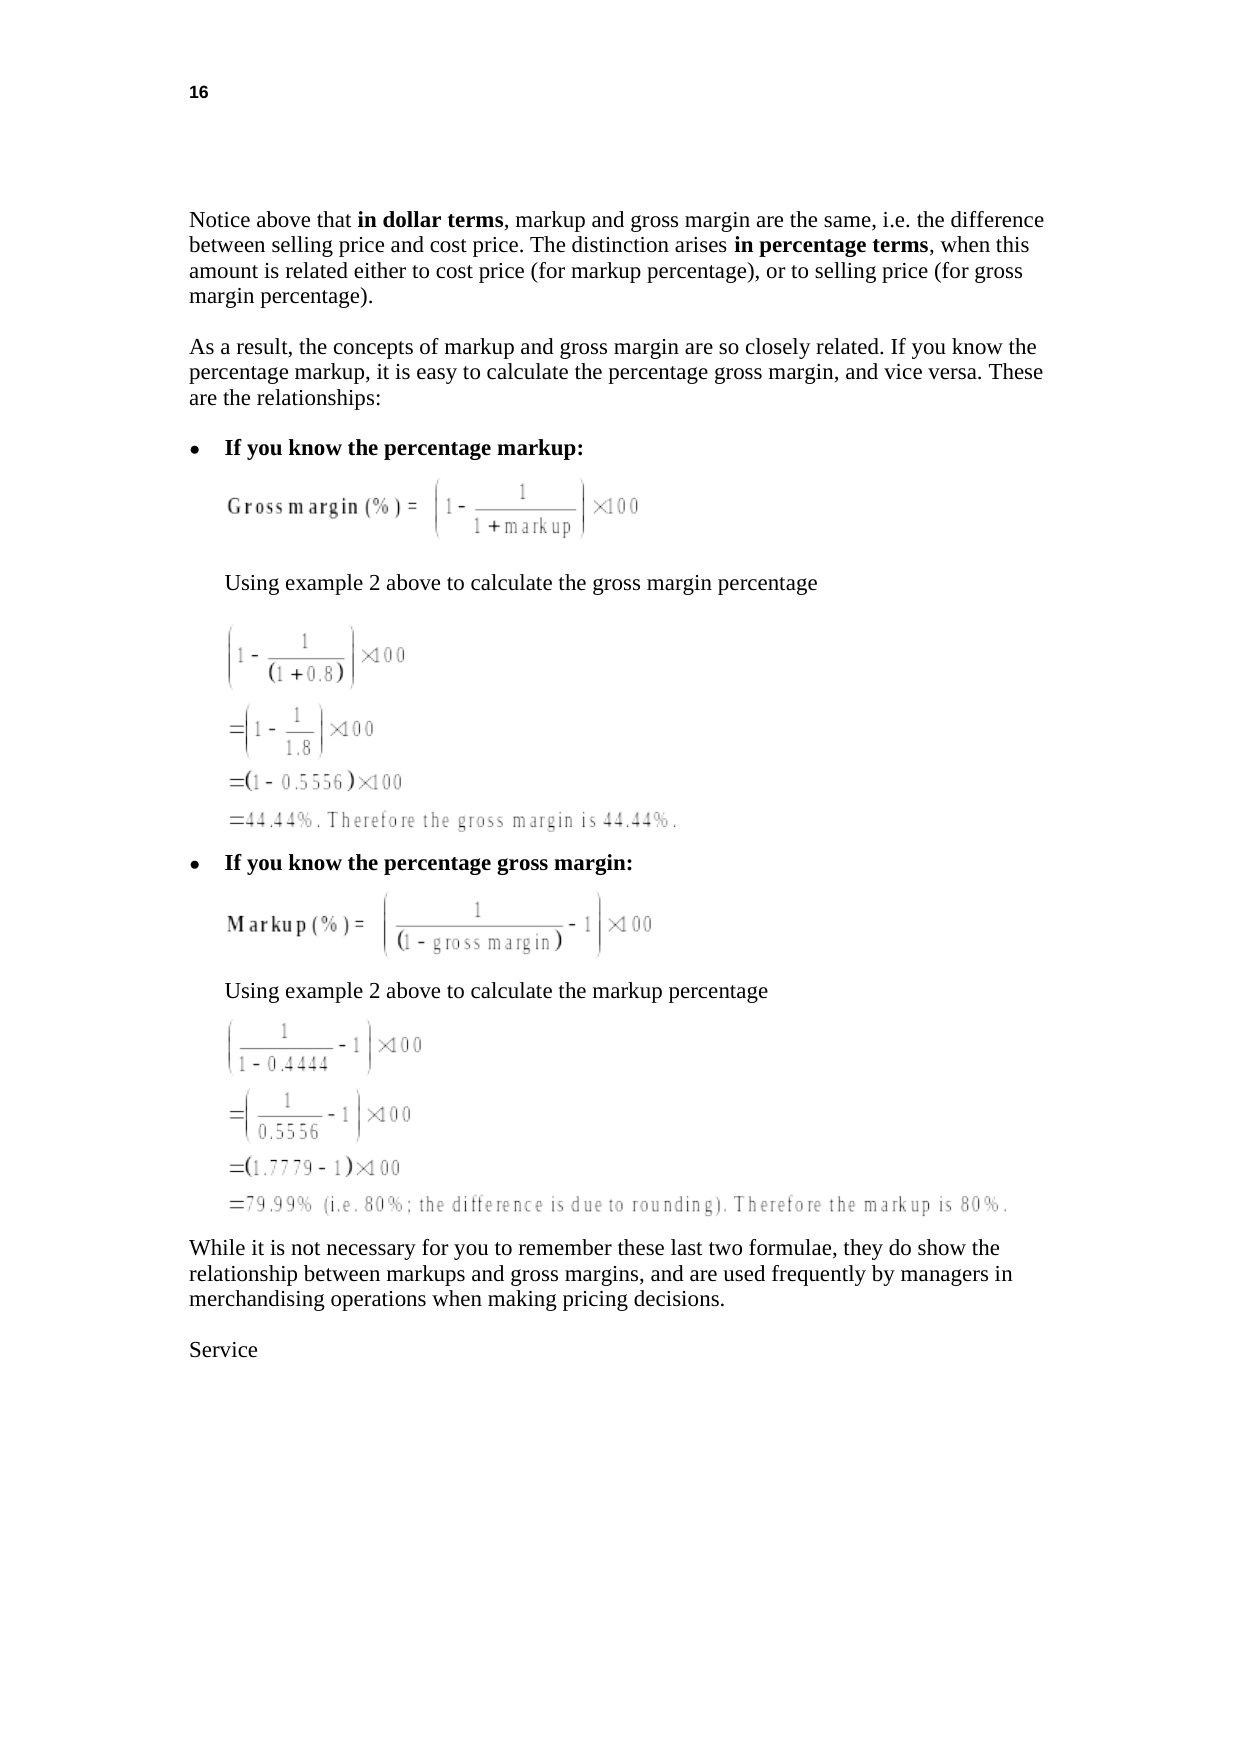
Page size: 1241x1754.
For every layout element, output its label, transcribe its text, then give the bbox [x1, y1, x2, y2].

list If you know the percentage markup: [189, 435, 1051, 461]
text Using example 2 above to calculate the gross margin percentage [189, 569, 1051, 595]
text While it is not necessary for you to remember these last two formulae, they do show the relationship between markups and gross margins, and are used frequently by managers in merchandising operations when making pricing decisions. [189, 1235, 1051, 1312]
text Notice above that in dollar terms, markup and gross margin are the same, i.e. the difference between selling price and cost price. The distinction arises in percentage terms, when this amount is related either to cost price (for markup percentage), or to selling price (for gross margin percentage). [189, 207, 1051, 309]
text As a result, the concepts of markup and gross margin are so closely related. If you know the percentage markup, it is easy to calculate the percentage gross margin, and vice versa. These are the relationships: [189, 334, 1051, 410]
text Service [189, 1336, 1051, 1362]
list If you know the percentage gross margin: [189, 849, 1051, 875]
text Using example 2 above to calculate the markup percentage [224, 978, 1051, 1003]
